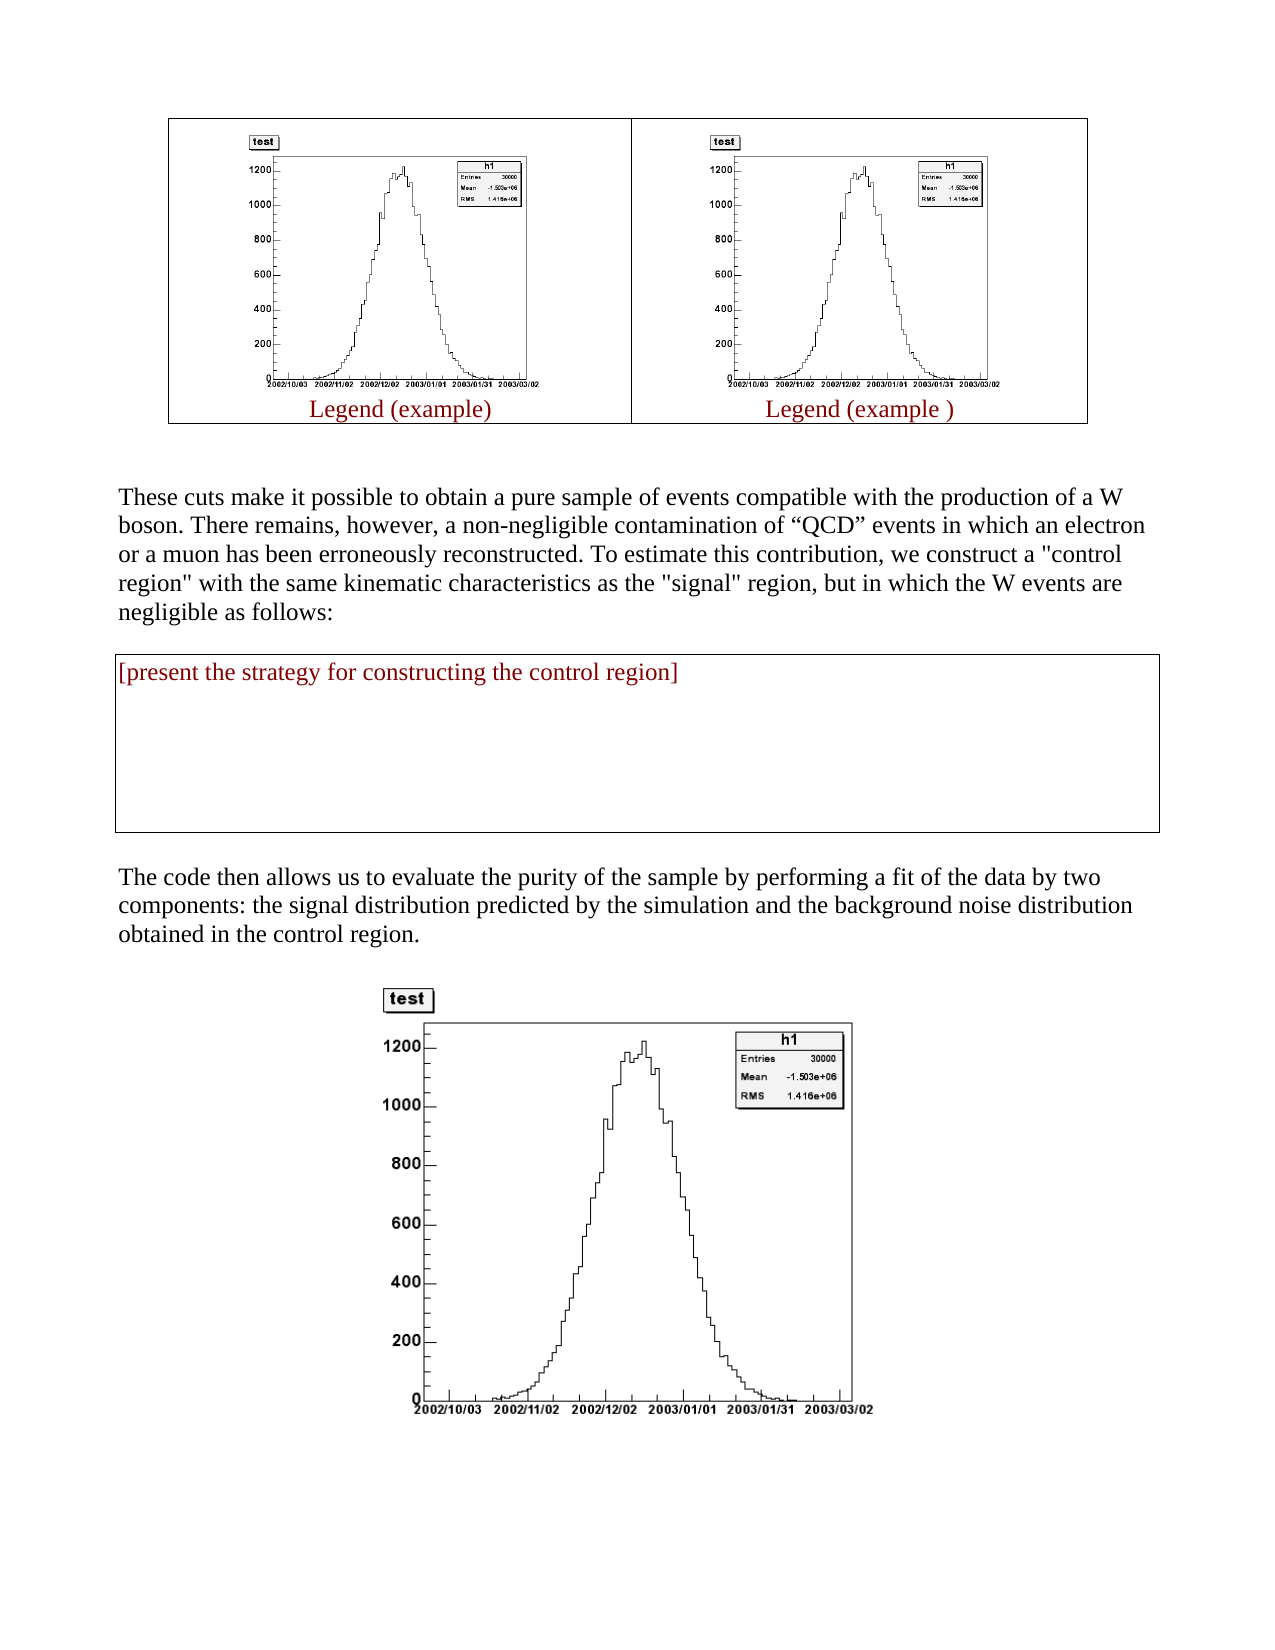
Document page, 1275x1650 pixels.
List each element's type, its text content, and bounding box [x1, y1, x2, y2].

text These cuts make it possible to obtain a pure sample of events compatible with the production of a W boson. There remains, however, a non-negligible contamination of “QCD” events in which an electron or a muon has been erroneously reconstructed. To estimate this contribution, we construct a "control region" with the same kinematic characteristics as the "signal" region, but in which the W events are negligible as follows: [118, 482, 1157, 626]
table_cell Legend (example) [169, 119, 631, 423]
text The code then allows us to evaluate the purity of the sample by performing a fit of the data by two components: the signal distribution predicted by the simulation and the background noise distribution obtained in the control region. [118, 862, 1157, 948]
table_cell Legend (example ) [632, 119, 1087, 423]
picture [241, 128, 558, 395]
picture [370, 976, 905, 1428]
picture [702, 128, 1019, 395]
text [present the strategy for constructing the control region] [116, 655, 1159, 686]
